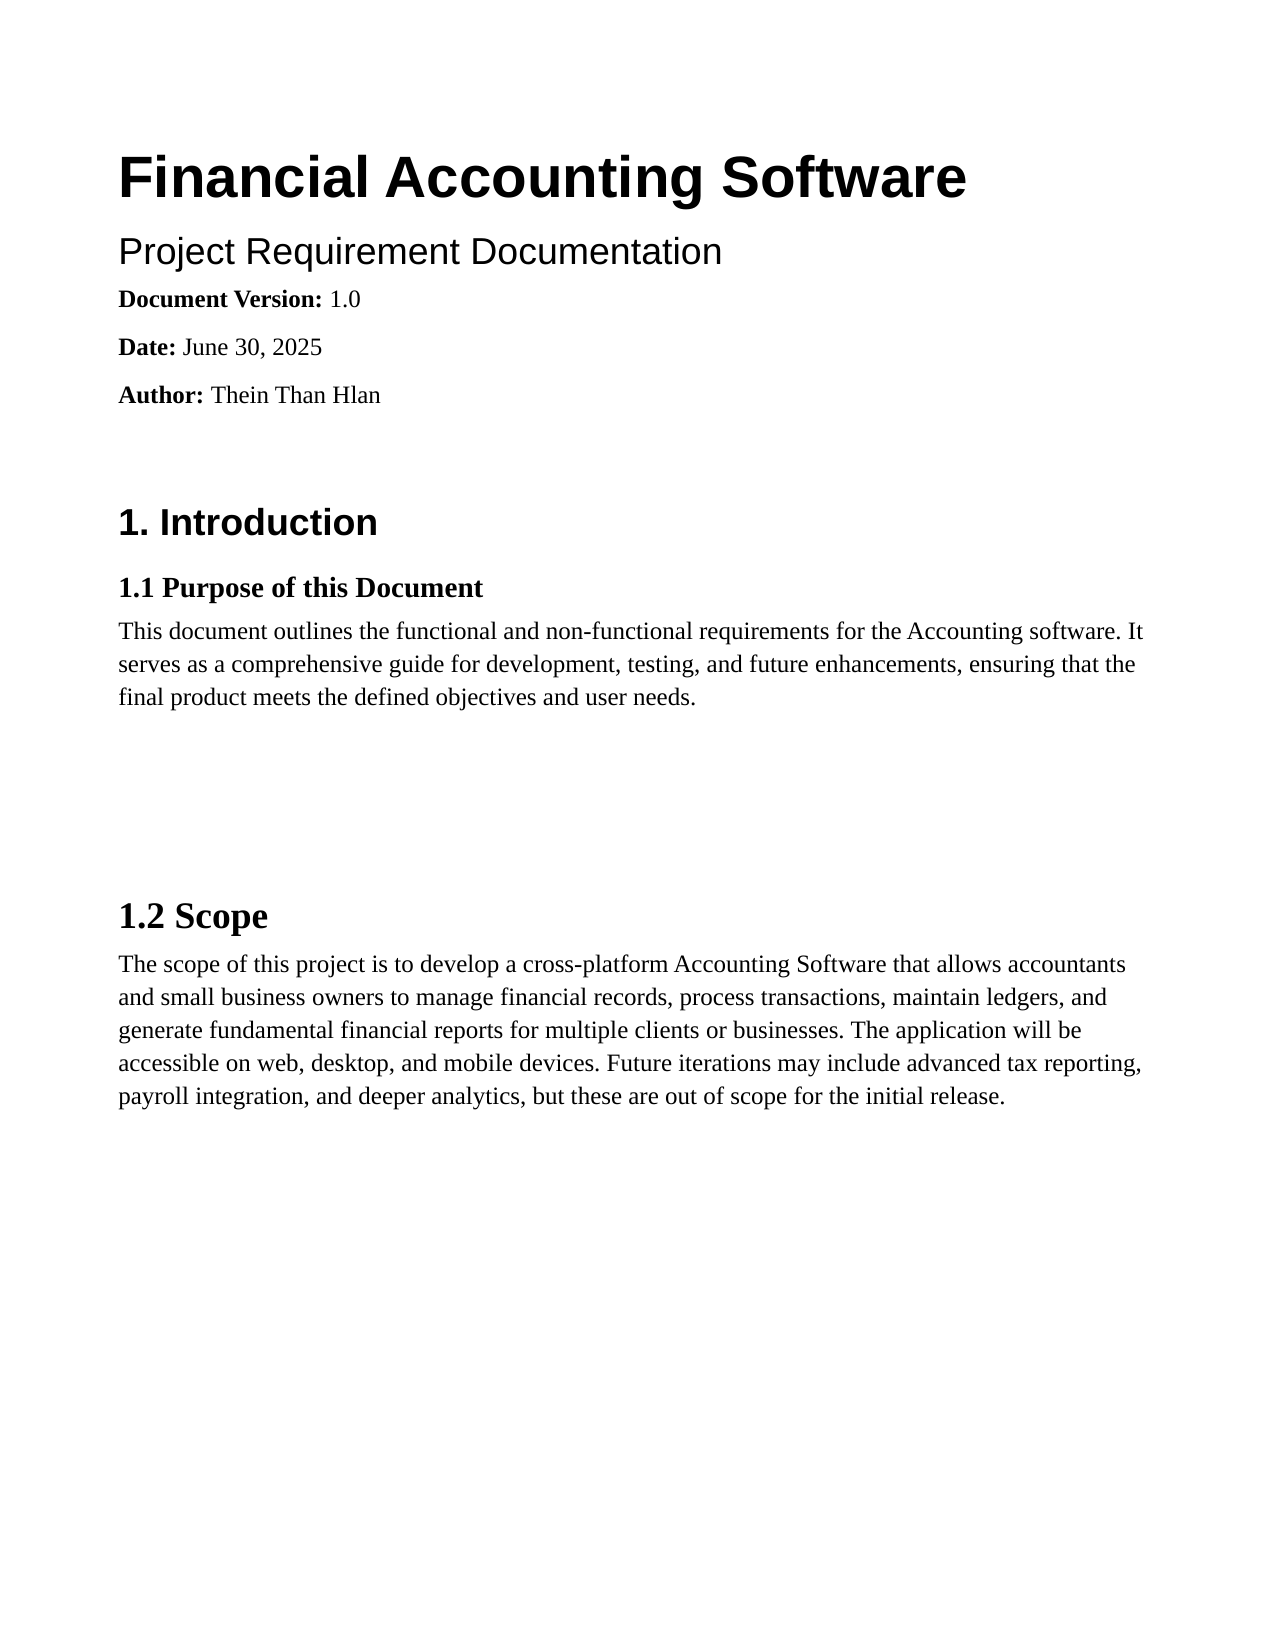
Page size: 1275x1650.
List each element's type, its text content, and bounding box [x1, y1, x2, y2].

text This document outlines the functional and non-functional requirements for the Accounting software. It serves as a comprehensive guide for development, testing, and future enhancements, ensuring that the final product meets the defined objectives and user needs. [118, 616, 1157, 711]
text Date: June 30, 2025 [118, 332, 1157, 361]
text Author: Thein Than Hlan [118, 380, 1157, 408]
subtitle 1.1 Purpose of this Document [118, 570, 1157, 604]
subtitle Project Requirement Documentation [118, 229, 1157, 272]
text Document Version: 1.0 [118, 284, 1157, 313]
subtitle 1. Introduction [118, 500, 1157, 543]
title Financial Accounting Software [118, 143, 1157, 210]
text The scope of this project is to develop a cross-platform Accounting Software that allows accountants and small business owners to manage financial records, process transactions, maintain ledgers, and generate fundamental financial reports for multiple clients or businesses. The application will be accessible on web, desktop, and mobile devices. Future iterations may include advanced tax reporting, payroll integration, and deeper analytics, but these are out of scope for the initial release. [118, 949, 1157, 1110]
subtitle 1.2 Scope [118, 893, 1157, 937]
